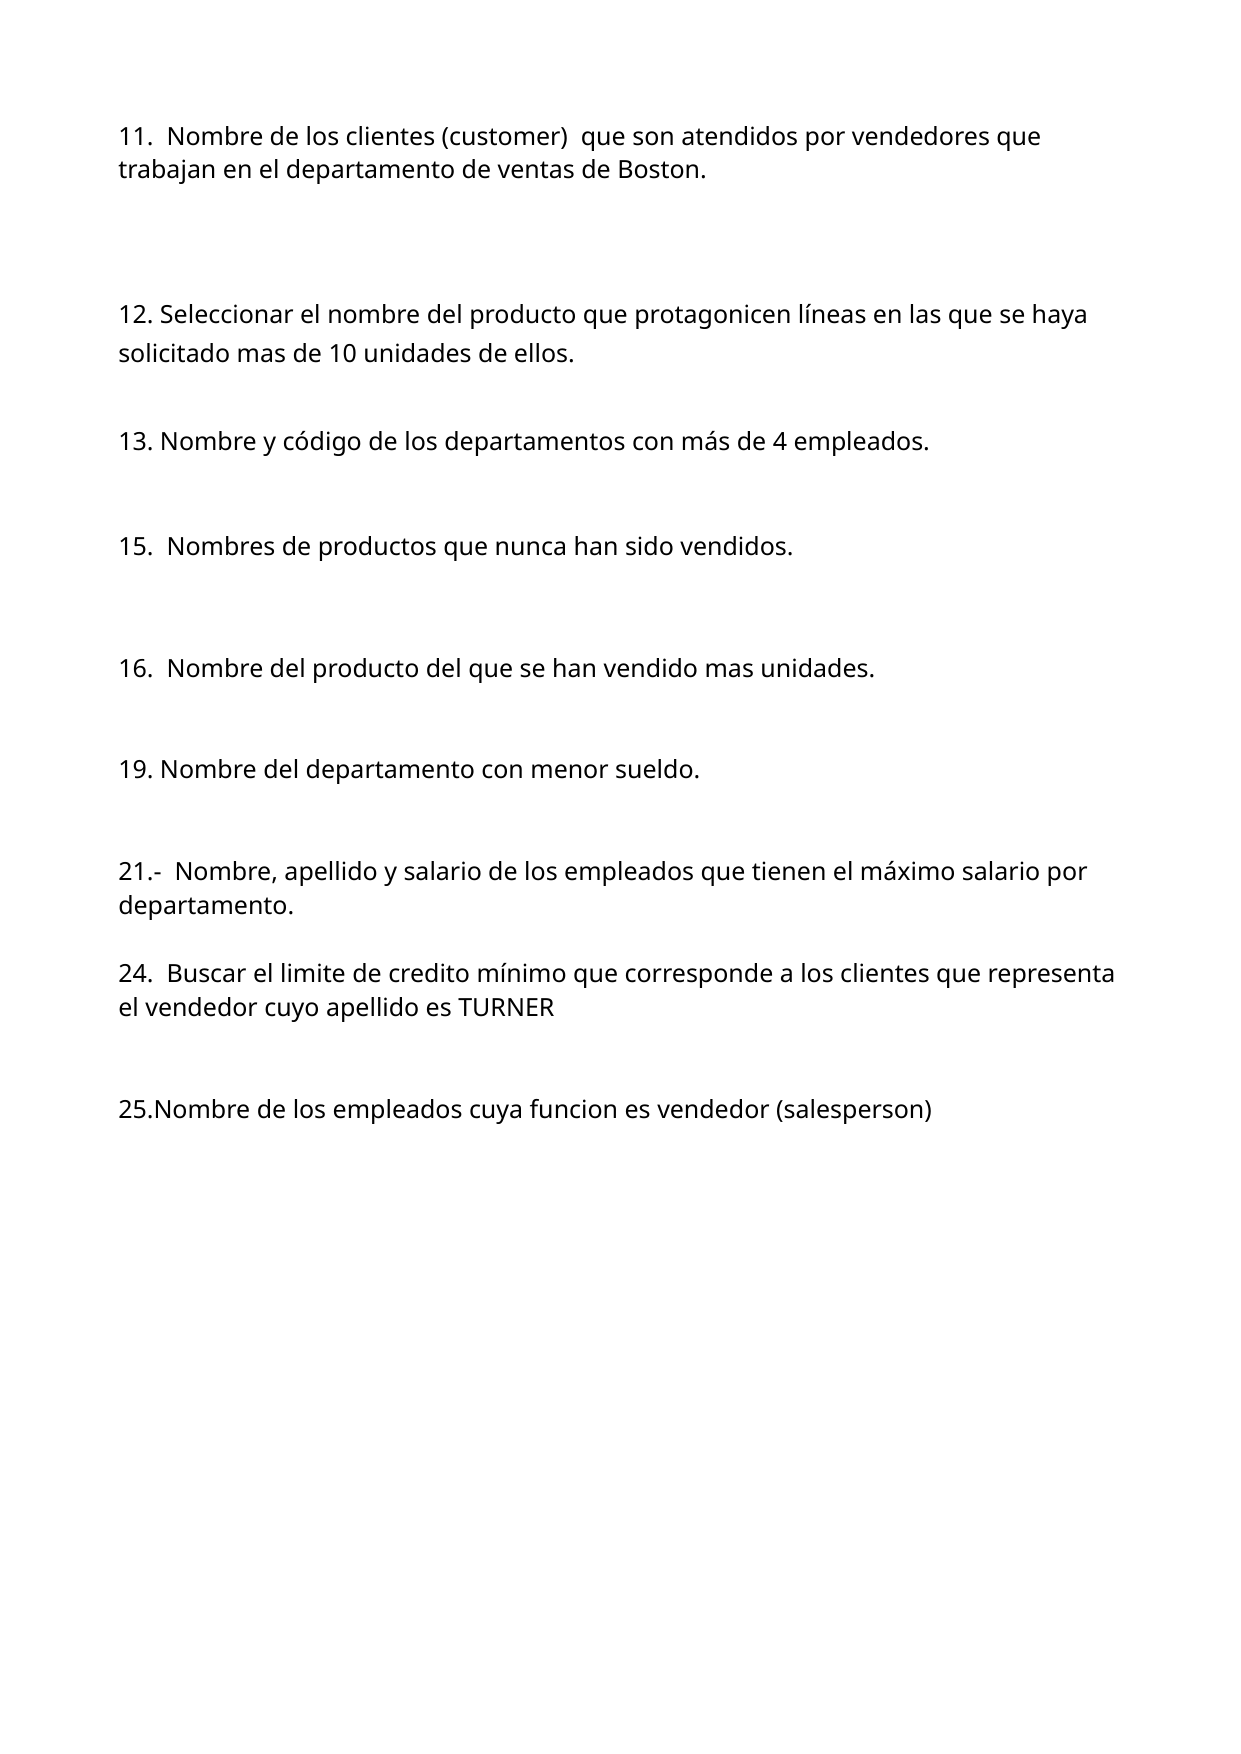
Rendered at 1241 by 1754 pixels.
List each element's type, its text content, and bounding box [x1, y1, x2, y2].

text 21.- Nombre, apellido y salario de los empleados que tienen el máximo salario por departamento. [118, 854, 1122, 922]
text 16. Nombre del producto del que se han vendido mas unidades. [118, 650, 1122, 684]
text 19. Nombre del departamento con menor sueldo. [118, 751, 1122, 786]
text 11. Nombre de los clientes (customer) que son atendidos por vendedores que trabajan en el departamento de ventas de Boston. [118, 118, 1122, 186]
text 25.Nombre de los empleados cuya funcion es vendedor (salesperson) [118, 1092, 1122, 1126]
text 12. Seleccionar el nombre del producto que protagonicen líneas en las que se haya solicitado mas de 10 unidades de ellos. [118, 297, 1122, 370]
text 15. Nombres de productos que nunca han sido vendidos. [118, 528, 1122, 563]
text 13. Nombre y código de los departamentos con más de 4 empleados. [118, 424, 1122, 458]
text 24. Buscar el limite de credito mínimo que corresponde a los clientes que representa el vendedor cuyo apellido es TURNER [118, 956, 1122, 1024]
